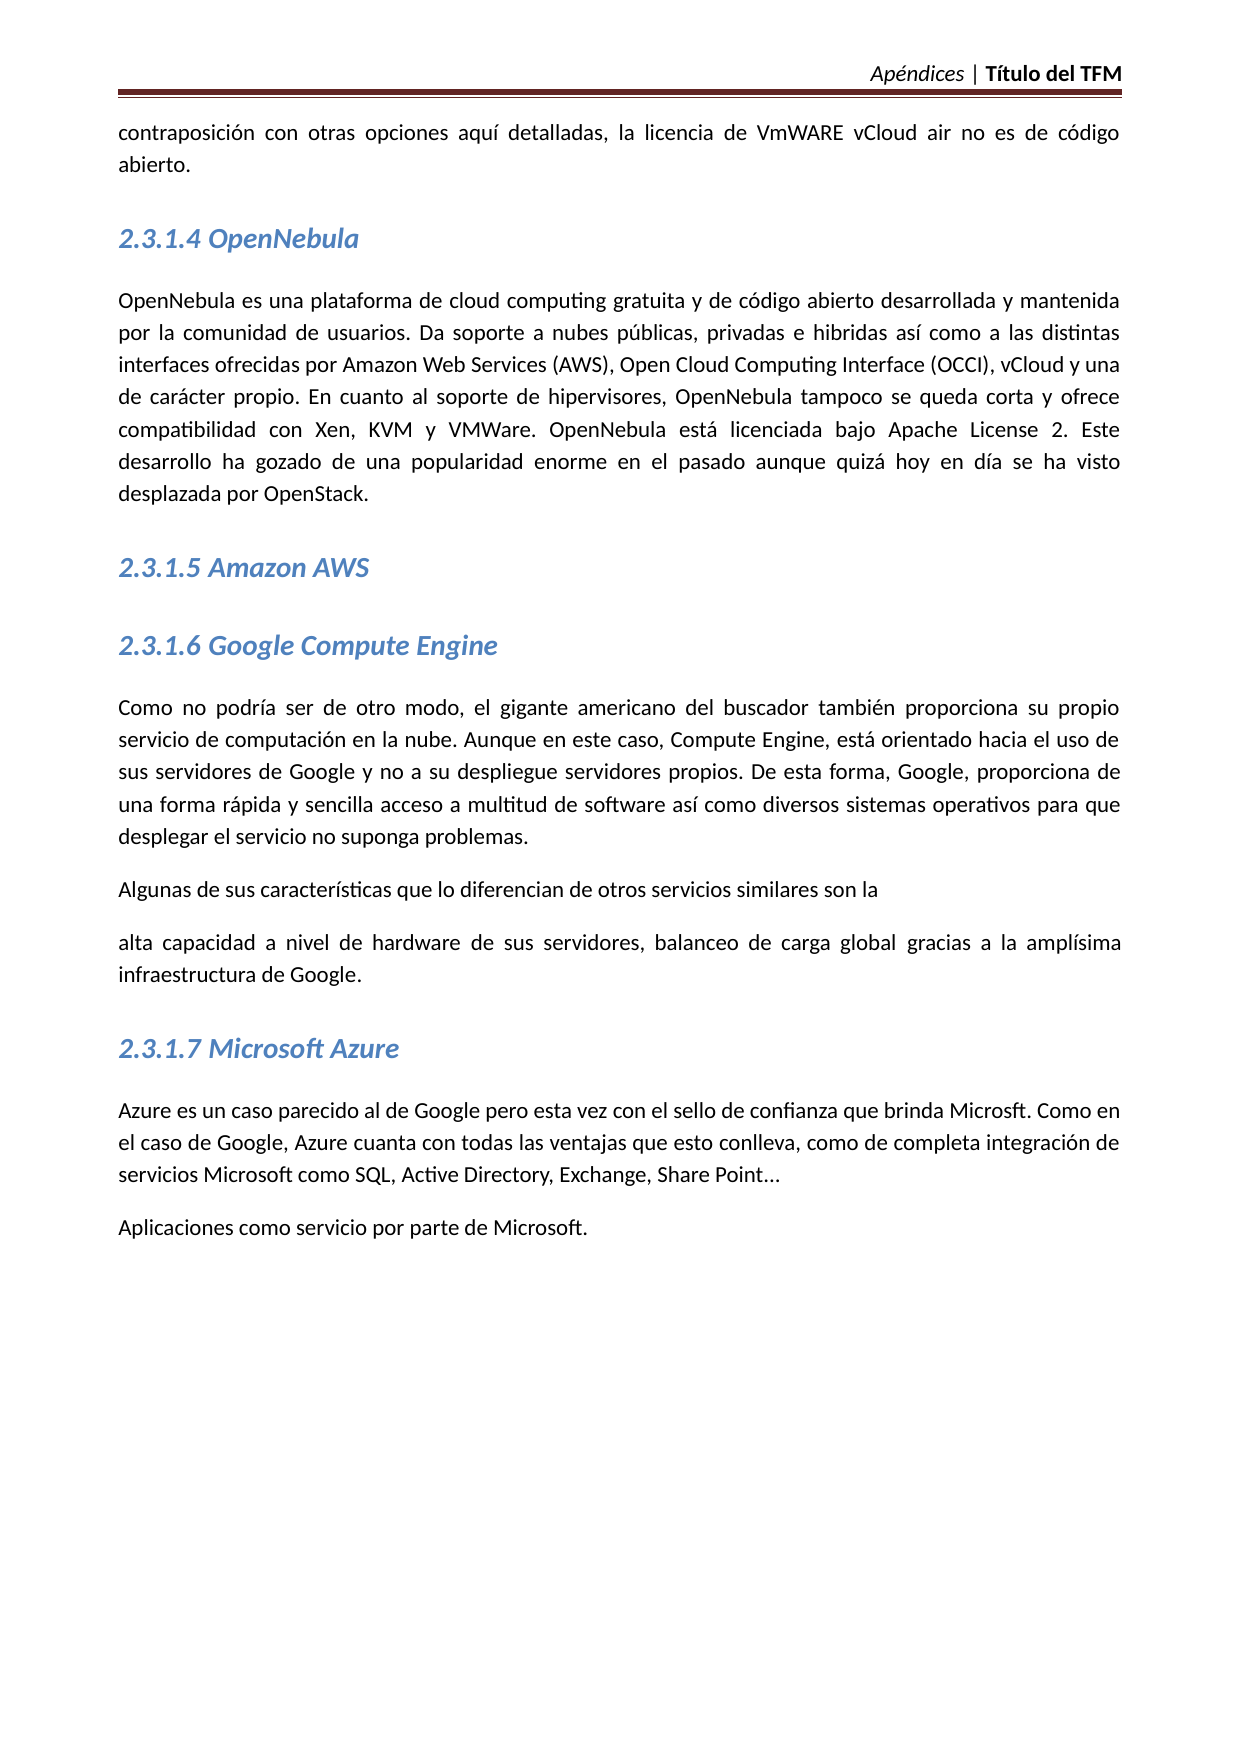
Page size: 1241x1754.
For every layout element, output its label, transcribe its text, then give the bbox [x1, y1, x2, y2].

text Algunas de sus características que lo diferencian de otros servicios similares son la [118, 875, 1122, 903]
text contraposición con otras opciones aquí detalladas, la licencia de VmWARE vCloud air no es de código abierto. [118, 118, 1122, 178]
text Azure es un caso parecido al de Google pero esta vez con el sello de confianza que brinda Microsft. Como en el caso de Google, Azure cuanta con todas las ventajas que esto conlleva, como de completa integración de servicios Microsoft como SQL, Active Directory, Exchange, Share Point... [118, 1096, 1122, 1188]
text alta capacidad a nivel de hardware de sus servidores, balanceo de carga global gracias a la amplísima infraestructura de Google. [118, 928, 1122, 988]
subtitle Amazon AWS [118, 549, 1122, 584]
subtitle Microsoft Azure [118, 1030, 1122, 1065]
text OpenNebula es una plataforma de cloud computing gratuita y de código abierto desarrollada y mantenida por la comunidad de usuarios. Da soporte a nubes públicas, privadas e hibridas así como a las distintas interfaces ofrecidas por Amazon Web Services (AWS), Open Cloud Computing Interface (OCCI), vCloud y una de carácter propio. En cuanto al soporte de hipervisores, OpenNebula tampoco se queda corta y ofrece compatibilidad con Xen, KVM y VMWare. OpenNebula está licenciada bajo Apache License 2. Este desarrollo ha gozado de una popularidad enorme en el pasado aunque quizá hoy en día se ha visto desplazada por OpenStack. [118, 286, 1122, 507]
subtitle Google Compute Engine [118, 627, 1122, 663]
text Aplicaciones como servicio por parte de Microsoft. [118, 1213, 1122, 1241]
text Como no podría ser de otro modo, el gigante americano del buscador también proporciona su propio servicio de computación en la nube. Aunque en este caso, Compute Engine, está orientado hacia el uso de sus servidores de Google y no a su despliegue servidores propios. De esta forma, Google, proporciona de una forma rápida y sencilla acceso a multitud de software así como diversos sistemas operativos para que desplegar el servicio no suponga problemas. [118, 693, 1122, 850]
subtitle OpenNebula [118, 220, 1122, 256]
